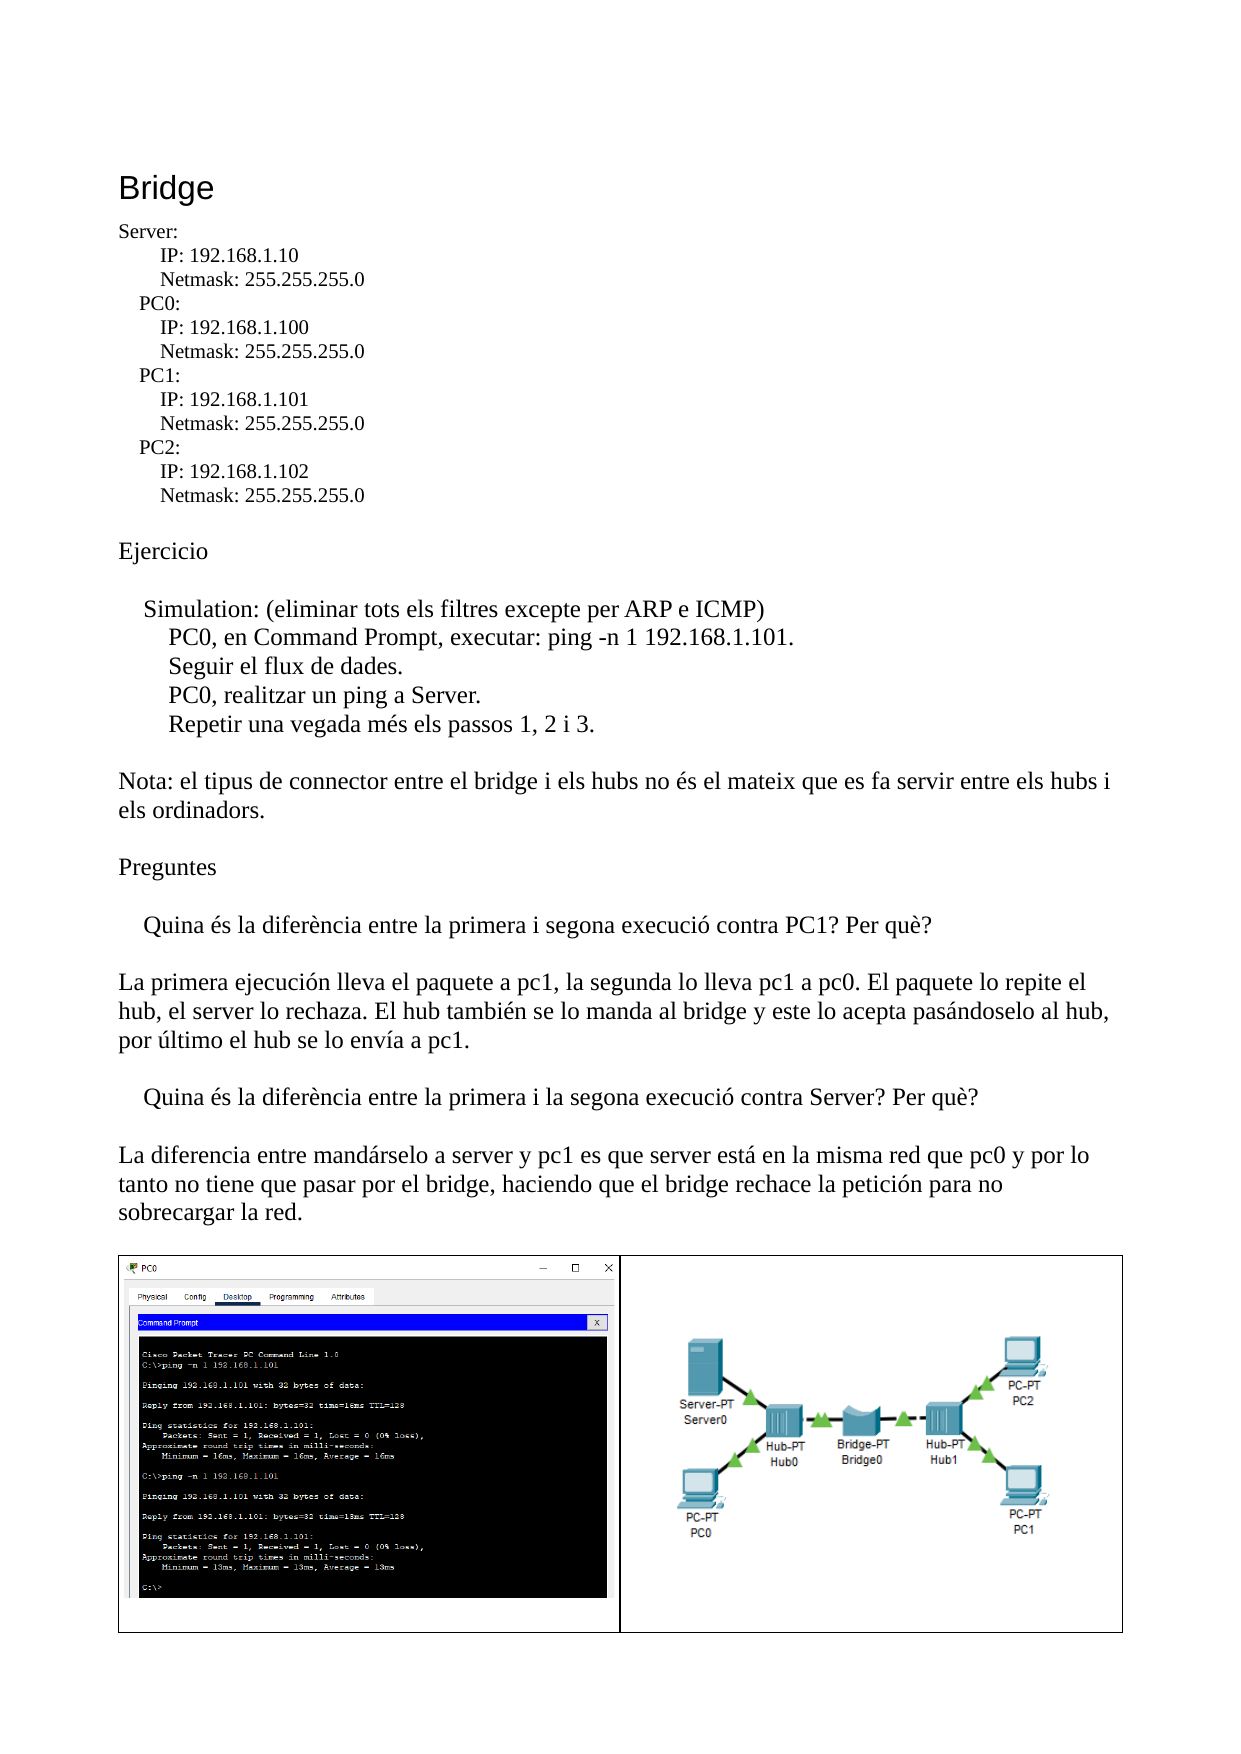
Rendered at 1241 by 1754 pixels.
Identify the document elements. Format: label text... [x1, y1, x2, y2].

table_header [621, 1256, 1122, 1632]
text IP: 192.168.1.102 [118, 459, 1122, 483]
text IP: 192.168.1.10 [118, 243, 1122, 267]
text PC0, en Command Prompt, executar: ping -n 1 192.168.1.101. [118, 622, 1122, 651]
table_header [119, 1256, 619, 1632]
subtitle Bridge [118, 168, 1122, 206]
text Quina és la diferència entre la primera i la segona execució contra Server? Per què? [118, 1082, 1122, 1111]
text PC1: [118, 363, 1122, 387]
text La primera ejecución lleva el paquete a pc1, la segunda lo lleva pc1 a pc0. El paquete lo repite el hub, el server lo rechaza. El hub también se lo manda al bridge y este lo acepta pasándoselo al hub, por último el hub se lo envía a pc1. [118, 967, 1122, 1054]
text Server: [118, 219, 1122, 243]
picture [123, 1261, 615, 1598]
text Simulation: (eliminar tots els filtres excepte per ARP e ICMP) [118, 594, 1122, 622]
text Netmask: 255.255.255.0 [118, 411, 1122, 435]
text IP: 192.168.1.101 [118, 387, 1122, 411]
text Netmask: 255.255.255.0 [118, 267, 1122, 291]
text IP: 192.168.1.100 [118, 315, 1122, 339]
text PC0, realitzar un ping a Server. [118, 680, 1122, 709]
text La diferencia entre mandárselo a server y pc1 es que server está en la misma red que pc0 y por lo tanto no tiene que pasar por el bridge, haciendo que el bridge rechace la petición para no sobrecargar la red. [118, 1140, 1122, 1226]
text Preguntes [118, 852, 1122, 881]
text PC2: [118, 435, 1122, 459]
text Quina és la diferència entre la primera i segona execució contra PC1? Per què? [118, 910, 1122, 939]
text Seguir el flux de dades. [118, 651, 1122, 680]
text Netmask: 255.255.255.0 [118, 483, 1122, 507]
text PC0: [118, 291, 1122, 315]
text Nota: el tipus de connector entre el bridge i els hubs no és el mateix que es fa servir entre els hubs i els ordinadors. [118, 766, 1122, 824]
text Ejercicio [118, 536, 1122, 565]
text Netmask: 255.255.255.0 [118, 339, 1122, 363]
picture [625, 1261, 1117, 1596]
text Repetir una vegada més els passos 1, 2 i 3. [118, 709, 1122, 737]
